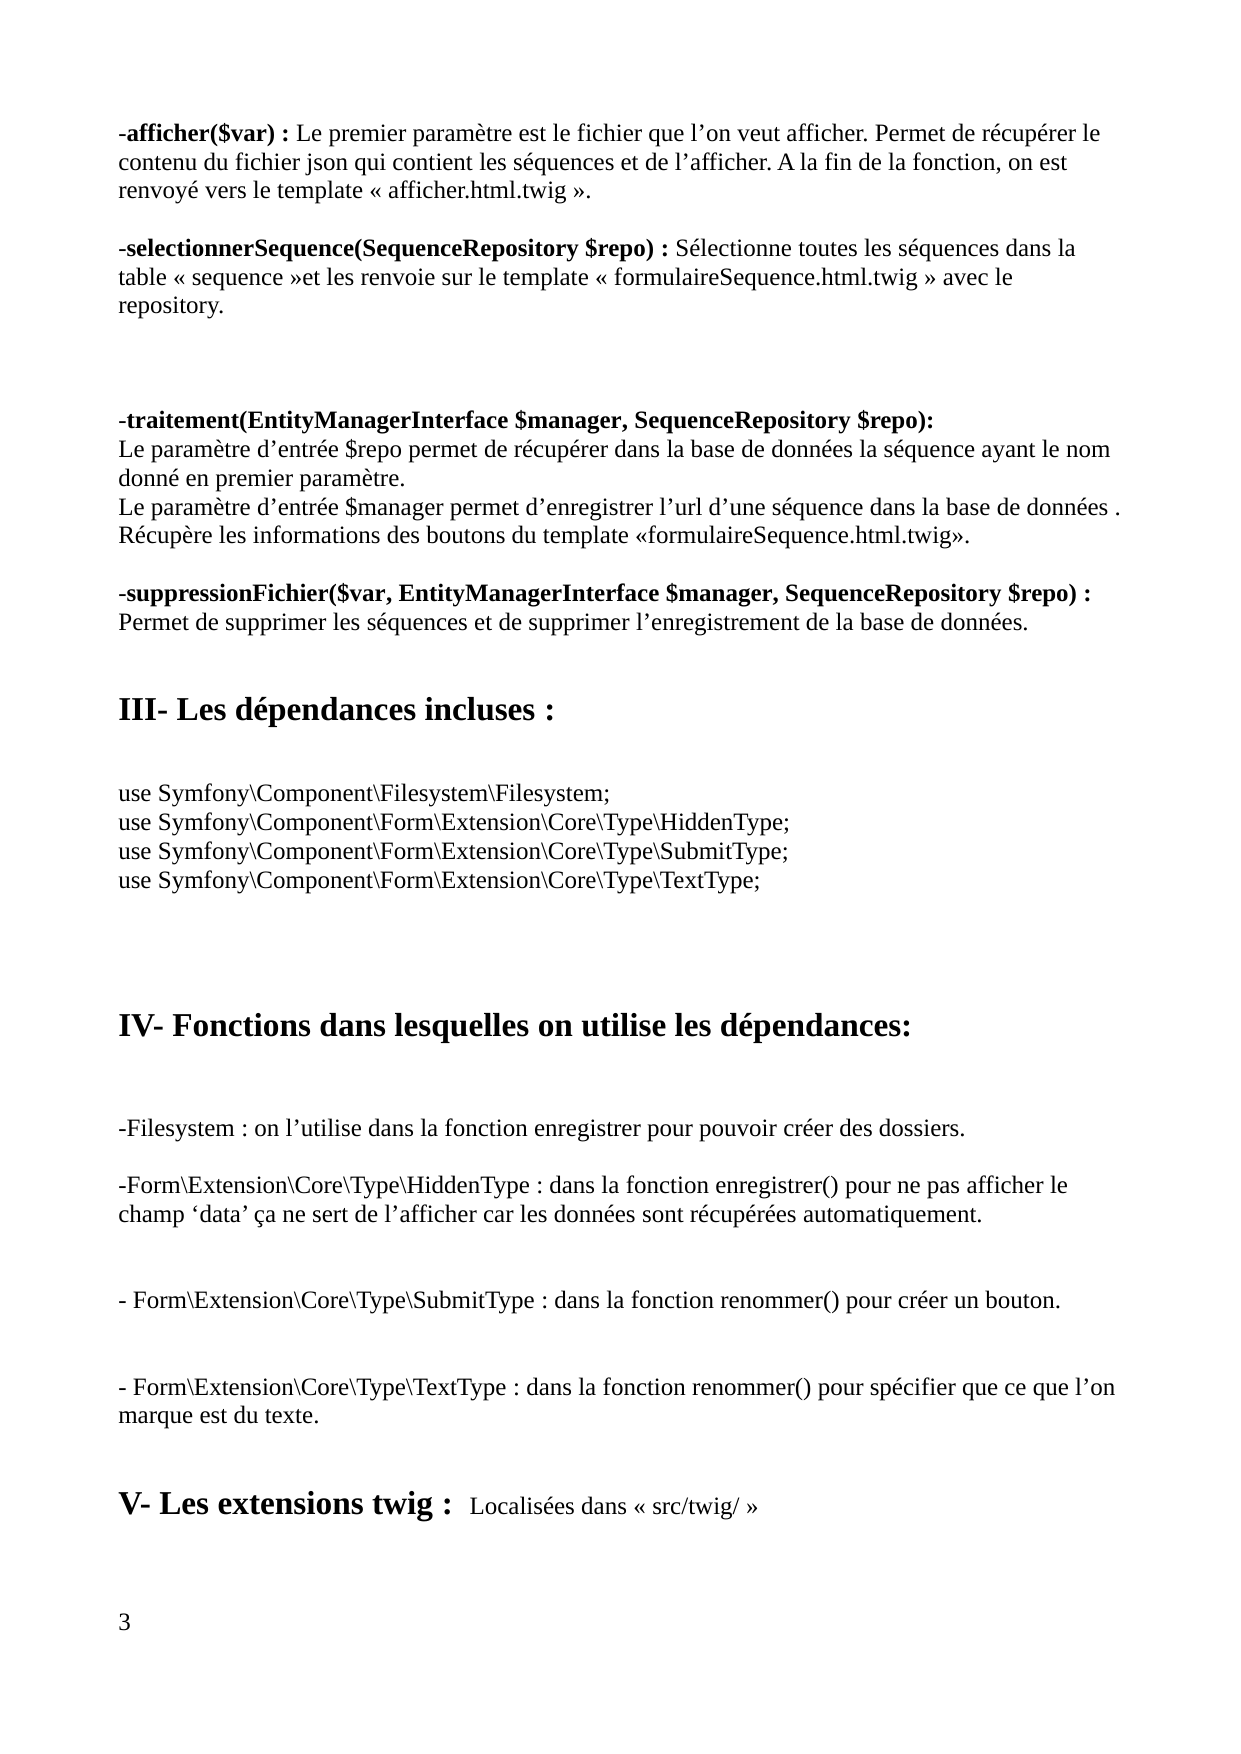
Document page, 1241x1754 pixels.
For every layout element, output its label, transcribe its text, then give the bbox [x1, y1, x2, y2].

text -afficher($var) : Le premier paramètre est le fichier que l’on veut afficher. Permet de récupérer le contenu du fichier json qui contient les séquences et de l’afficher. A la fin de la fonction, on est renvoyé vers le template « afficher.html.twig ». [118, 118, 1122, 204]
text -traitement(EntityManagerInterface $manager, SequenceRepository $repo): [118, 406, 1122, 434]
text -Filesystem : on l’utilise dans la fonction enregistrer pour pouvoir créer des dossiers. [118, 1113, 1122, 1142]
text use Symfony\Component\Form\Extension\Core\Type\HiddenType; [118, 807, 1122, 836]
text use Symfony\Component\Filesystem\Filesystem; [118, 778, 1122, 807]
text table « sequence »et les renvoie sur le template « formulaireSequence.html.twig » avec le repository. [118, 262, 1122, 319]
text Le paramètre d’entrée $repo permet de récupérer dans la base de données la séquence ayant le nom donné en premier paramètre. [118, 434, 1122, 492]
subtitle IV- Fonctions dans lesquelles on utilise les dépendances: [118, 1005, 1122, 1043]
text -Form\Extension\Core\Type\HiddenType : dans la fonction enregistrer() pour ne pas afficher le champ ‘data’ ça ne sert de l’afficher car les données sont récupérées automatiquement. [118, 1171, 1122, 1228]
text - Form\Extension\Core\Type\TextType : dans la fonction renommer() pour spécifier que ce que l’on marque est du texte. [118, 1372, 1122, 1429]
subtitle V- Les extensions twig : Localisées dans « src/twig/ » [118, 1483, 1122, 1521]
text Récupère les informations des boutons du template «formulaireSequence.html.twig». [118, 521, 1122, 549]
subtitle III- Les dépendances incluses : [118, 689, 1122, 728]
text -suppressionFichier($var, EntityManagerInterface $manager, SequenceRepository $repo) : Permet de supprimer les séquences et de supprimer l’enregistrement de la base de données. [118, 578, 1122, 636]
text use Symfony\Component\Form\Extension\Core\Type\TextType; [118, 865, 1122, 893]
text Le paramètre d’entrée $manager permet d’enregistrer l’url d’une séquence dans la base de données . [118, 492, 1122, 521]
text use Symfony\Component\Form\Extension\Core\Type\SubmitType; [118, 836, 1122, 865]
text -selectionnerSequence(SequenceRepository $repo) : Sélectionne toutes les séquences dans la [118, 233, 1122, 262]
text - Form\Extension\Core\Type\SubmitType : dans la fonction renommer() pour créer un bouton. [118, 1286, 1122, 1314]
